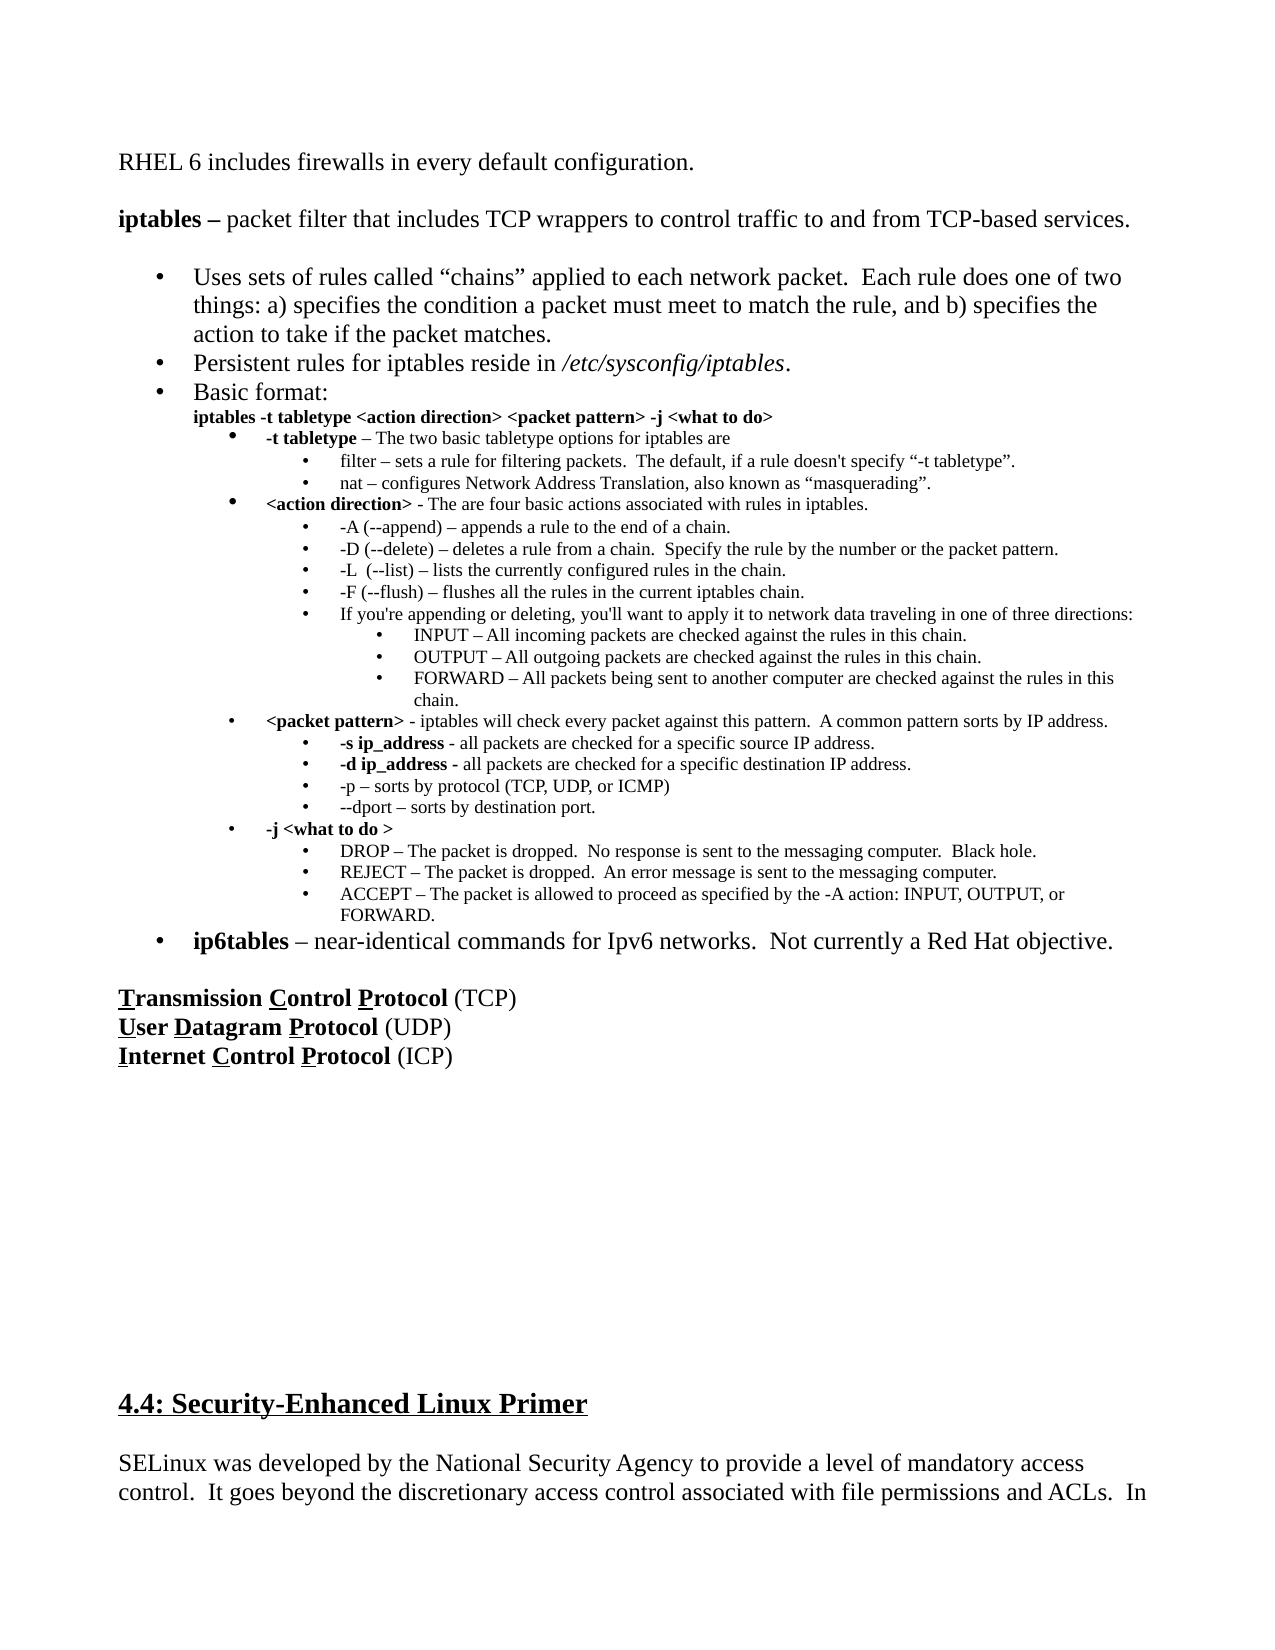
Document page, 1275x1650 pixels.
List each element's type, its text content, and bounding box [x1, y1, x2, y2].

list OUTPUT – All outgoing packets are checked against the rules in this chain. [376, 646, 1157, 667]
list -s ip_address - all packets are checked for a specific source IP address. [302, 732, 1157, 753]
list -p – sorts by protocol (TCP, UDP, or ICMP) [302, 775, 1157, 796]
list Persistent rules for iptables reside in /etc/sysconfig/iptables. [156, 348, 1157, 377]
list -A (--append) – appends a rule to the end of a chain. [302, 516, 1157, 538]
list If you're appending or deleting, you'll want to apply it to network data traveling in one of three directions: [302, 602, 1157, 624]
list ACCEPT – The packet is allowed to proceed as specified by the -A action: INPUT, OUTPUT, or FORWARD. [302, 883, 1157, 926]
list -L (--list) – lists the currently configured rules in the chain. [302, 559, 1157, 581]
list DROP – The packet is dropped. No response is sent to the messaging computer. Black hole. [302, 839, 1157, 861]
list -D (--delete) – deletes a rule from a chain. Specify the rule by the number or the packet pattern. [302, 538, 1157, 559]
text iptables – packet filter that includes TCP wrappers to control traffic to and from TCP-based services. [118, 204, 1157, 233]
text 4.4: Security-Enhanced Linux Primer [118, 1386, 1157, 1419]
list -j <what to do > [228, 818, 1157, 839]
text Transmission Control Protocol (TCP) [118, 983, 1157, 1012]
list -t tabletype – The two basic tabletype options for iptables are [228, 427, 1157, 450]
list -F (--flush) – flushes all the rules in the current iptables chain. [302, 581, 1157, 602]
list Basic format: iptables -t tabletype <action direction> <packet pattern> -j <what to do> [156, 377, 1157, 427]
list ip6tables – near-identical commands for Ipv6 networks. Not currently a Red Hat objective. [156, 926, 1157, 954]
list --dport – sorts by destination port. [302, 796, 1157, 818]
text User Datagram Protocol (UDP) Internet Control Protocol (ICP) [118, 1012, 1157, 1069]
list INPUT – All incoming packets are checked against the rules in this chain. [376, 624, 1157, 646]
list nat – configures Network Address Translation, also known as “masquerading”. [302, 472, 1157, 493]
list FORWARD – All packets being sent to another computer are checked against the rules in this chain. [376, 667, 1157, 710]
list <action direction> - The are four basic actions associated with rules in iptables. [228, 493, 1157, 516]
list Uses sets of rules called “chains” applied to each network packet. Each rule does one of two things: a) specifies the condition a packet must meet to match the rule, and b) specifies the action to take if the packet matches. [156, 262, 1157, 348]
list -d ip_address - all packets are checked for a specific destination IP address. [302, 753, 1157, 775]
list filter – sets a rule for filtering packets. The default, if a rule doesn't specify “-t tabletype”. [302, 450, 1157, 472]
list <packet pattern> - iptables will check every packet against this pattern. A common pattern sorts by IP address. [228, 710, 1157, 732]
text SELinux was developed by the National Security Agency to provide a level of mandatory access control. It goes beyond the discretionary access control associated with file permissions and ACLs. In [118, 1448, 1157, 1506]
text RHEL 6 includes firewalls in every default configuration. [118, 118, 1157, 204]
list REJECT – The packet is dropped. An error message is sent to the messaging computer. [302, 861, 1157, 883]
